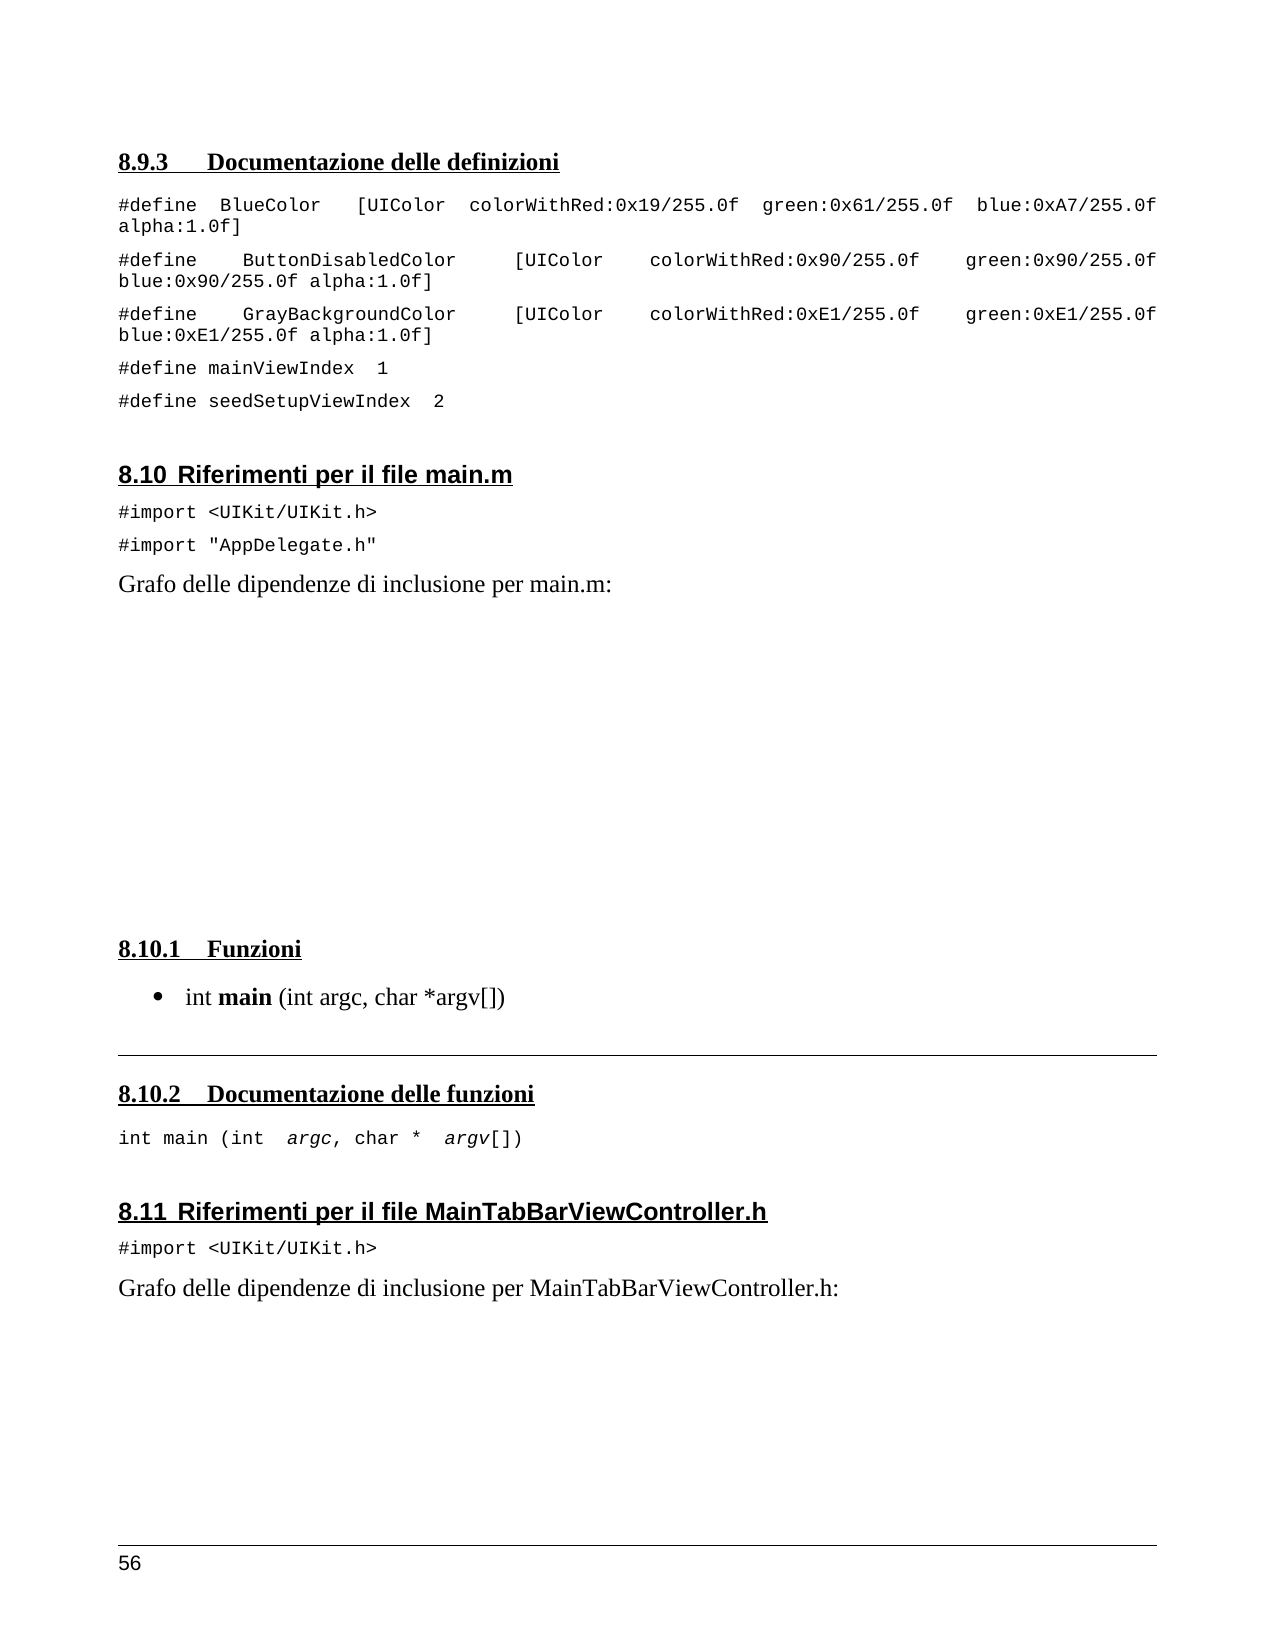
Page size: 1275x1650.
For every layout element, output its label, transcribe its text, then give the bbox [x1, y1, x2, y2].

subtitle #define mainViewIndex 1 [118, 359, 1157, 380]
subtitle #define GrayBackgroundColor [UIColor colorWithRed:0xE1/255.0f green:0xE1/255.0f blue:0xE1/255.0f alpha:1.0f] [118, 305, 1157, 347]
subtitle Documentazione delle funzioni [118, 1080, 1157, 1108]
subtitle #import <UIKit/UIKit.h> [118, 502, 1157, 524]
subtitle #define seedSetupViewIndex 2 [118, 392, 1157, 413]
subtitle Riferimenti per il file MainTabBarViewController.h [118, 1197, 1157, 1225]
list int main (int argc, char *argv[]) [153, 983, 1157, 1011]
subtitle #import <UIKit/UIKit.h> [118, 1239, 1157, 1261]
text Grafo delle dipendenze di inclusione per MainTabBarViewController.h: [118, 1274, 1157, 1302]
subtitle #import "AppDelegate.h" [118, 536, 1157, 557]
subtitle int main (int argc, char * argv[]) [118, 1129, 1157, 1150]
subtitle Documentazione delle definizioni [118, 148, 1157, 175]
text Grafo delle dipendenze di inclusione per main.m: [118, 571, 1157, 598]
subtitle Funzioni [118, 935, 1157, 962]
subtitle #define BlueColor [UIColor colorWithRed:0x19/255.0f green:0x61/255.0f blue:0xA7/255.0f alpha:1.0f] [118, 196, 1157, 239]
subtitle Riferimenti per il file main.m [118, 461, 1157, 488]
subtitle #define ButtonDisabledColor [UIColor colorWithRed:0x90/255.0f green:0x90/255.0f blue:0x90/255.0f alpha:1.0f] [118, 250, 1157, 293]
